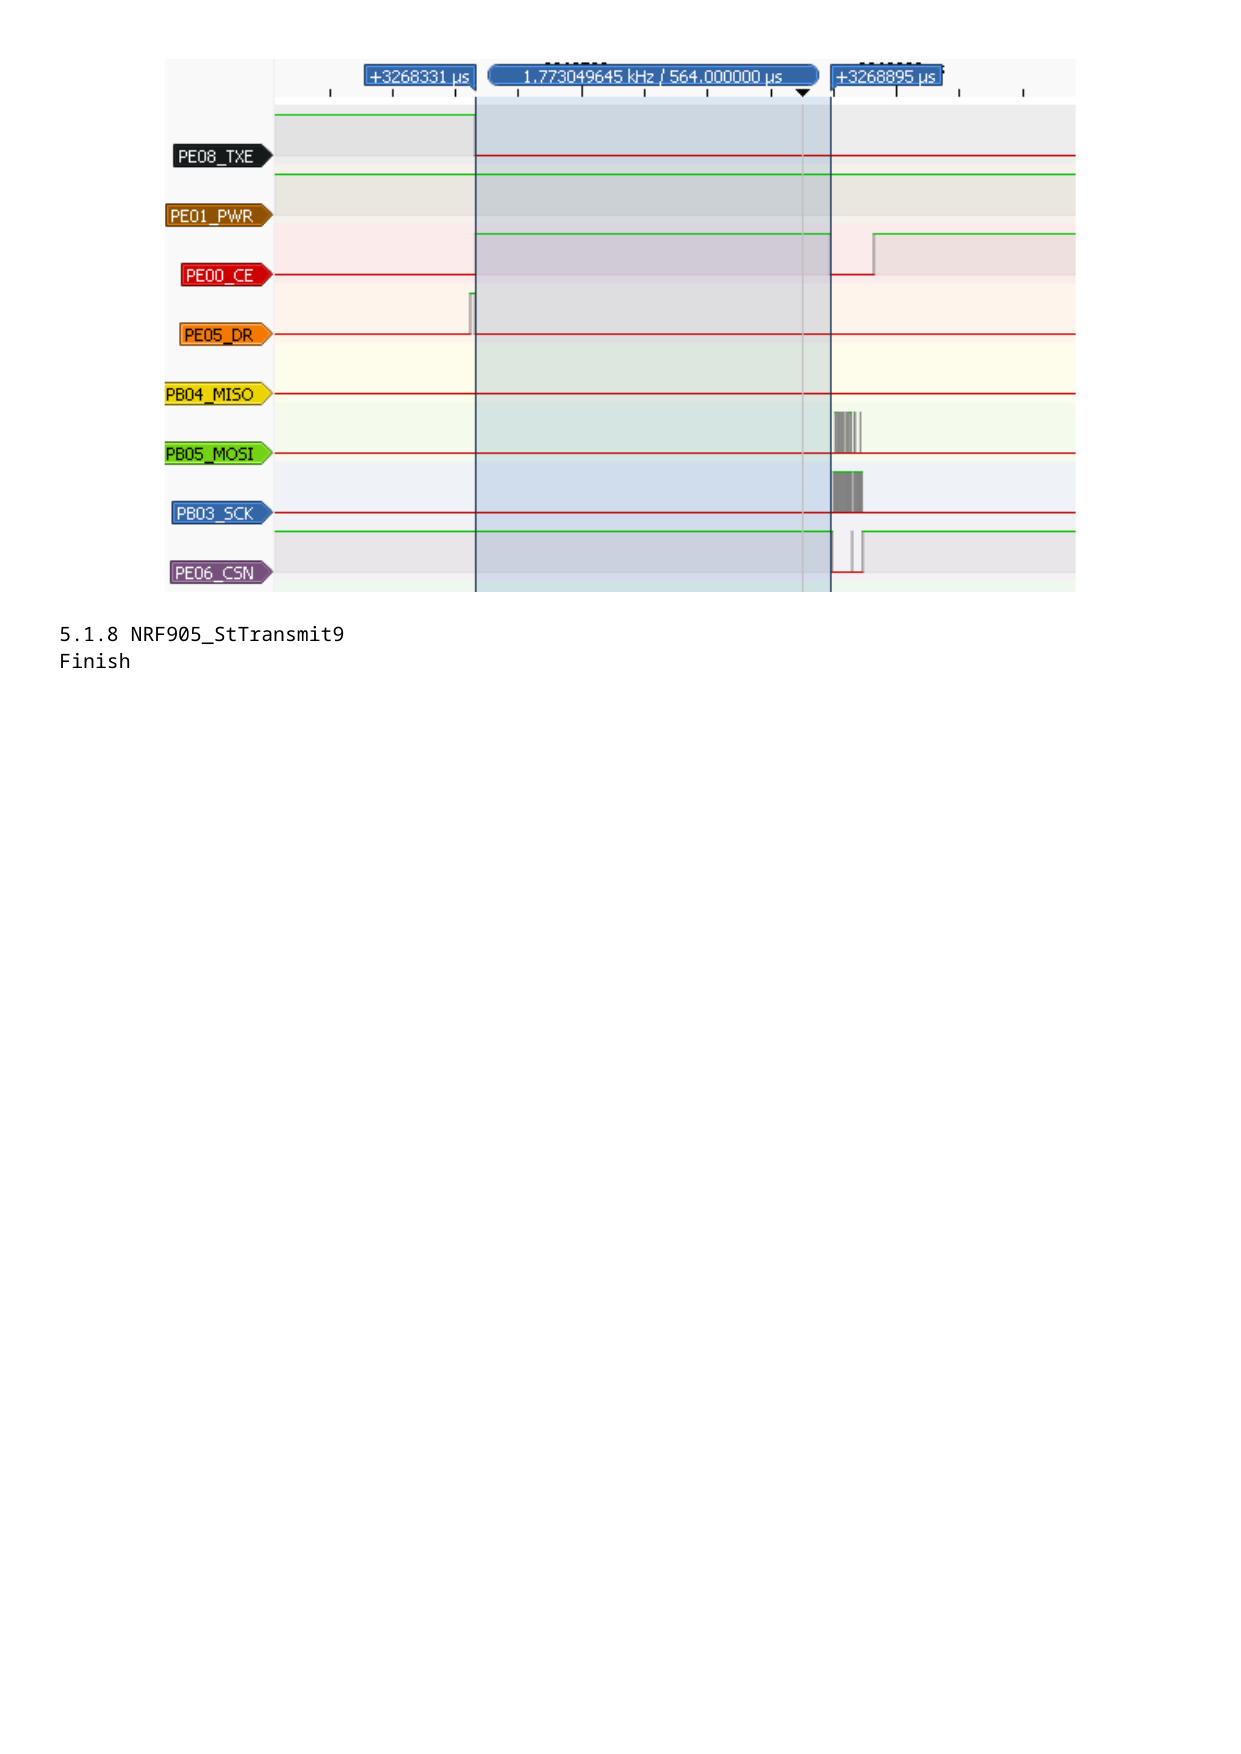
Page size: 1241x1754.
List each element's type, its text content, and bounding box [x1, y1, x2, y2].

picture [164, 59, 1076, 592]
text Finish [59, 648, 1181, 674]
text 5.1.8 NRF905_StTransmit9 [59, 621, 1181, 648]
